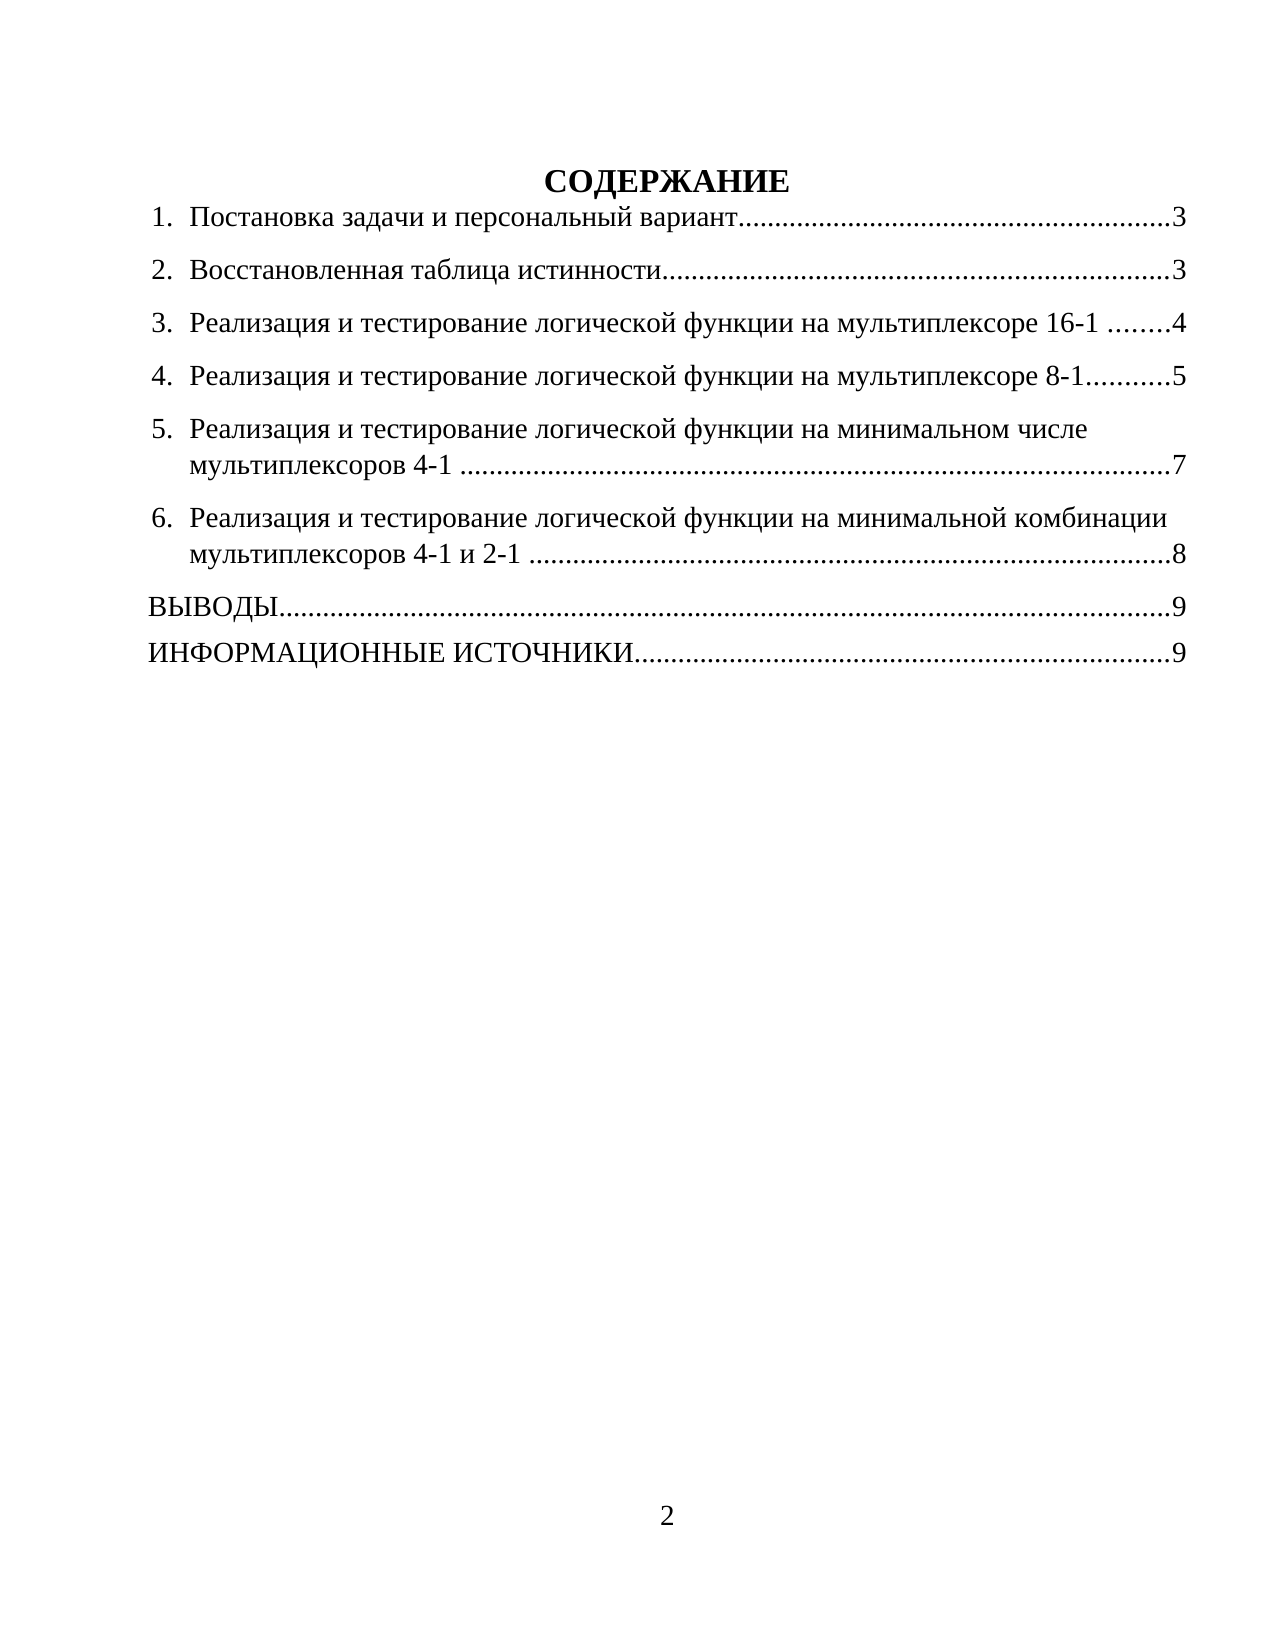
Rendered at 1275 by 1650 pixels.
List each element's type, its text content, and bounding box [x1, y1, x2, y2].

subtitle Реализация и тестирование логической функции на мультиплексоре 8-1 5 [151, 358, 1186, 392]
subtitle Реализация и тестирование логической функции на минимальном числе мультиплексоров 4-1 7 [151, 411, 1186, 481]
subtitle ВЫВОДЫ 9 [148, 589, 1186, 622]
subtitle Постановка задачи и персональный вариант 3 [151, 199, 1186, 233]
subtitle Реализация и тестирование логической функции на мультиплексоре 16-1 4 [151, 305, 1186, 339]
text СОДЕРЖАНИЕ [148, 161, 1186, 199]
subtitle Реализация и тестирование логической функции на минимальной комбинации мультиплексоров 4-1 и 2-1 8 [151, 500, 1186, 569]
subtitle Восстановленная таблица истинности 3 [151, 252, 1186, 286]
subtitle ИНФОРМАЦИОННЫЕ ИСТОЧНИКИ 9 [148, 635, 1186, 669]
